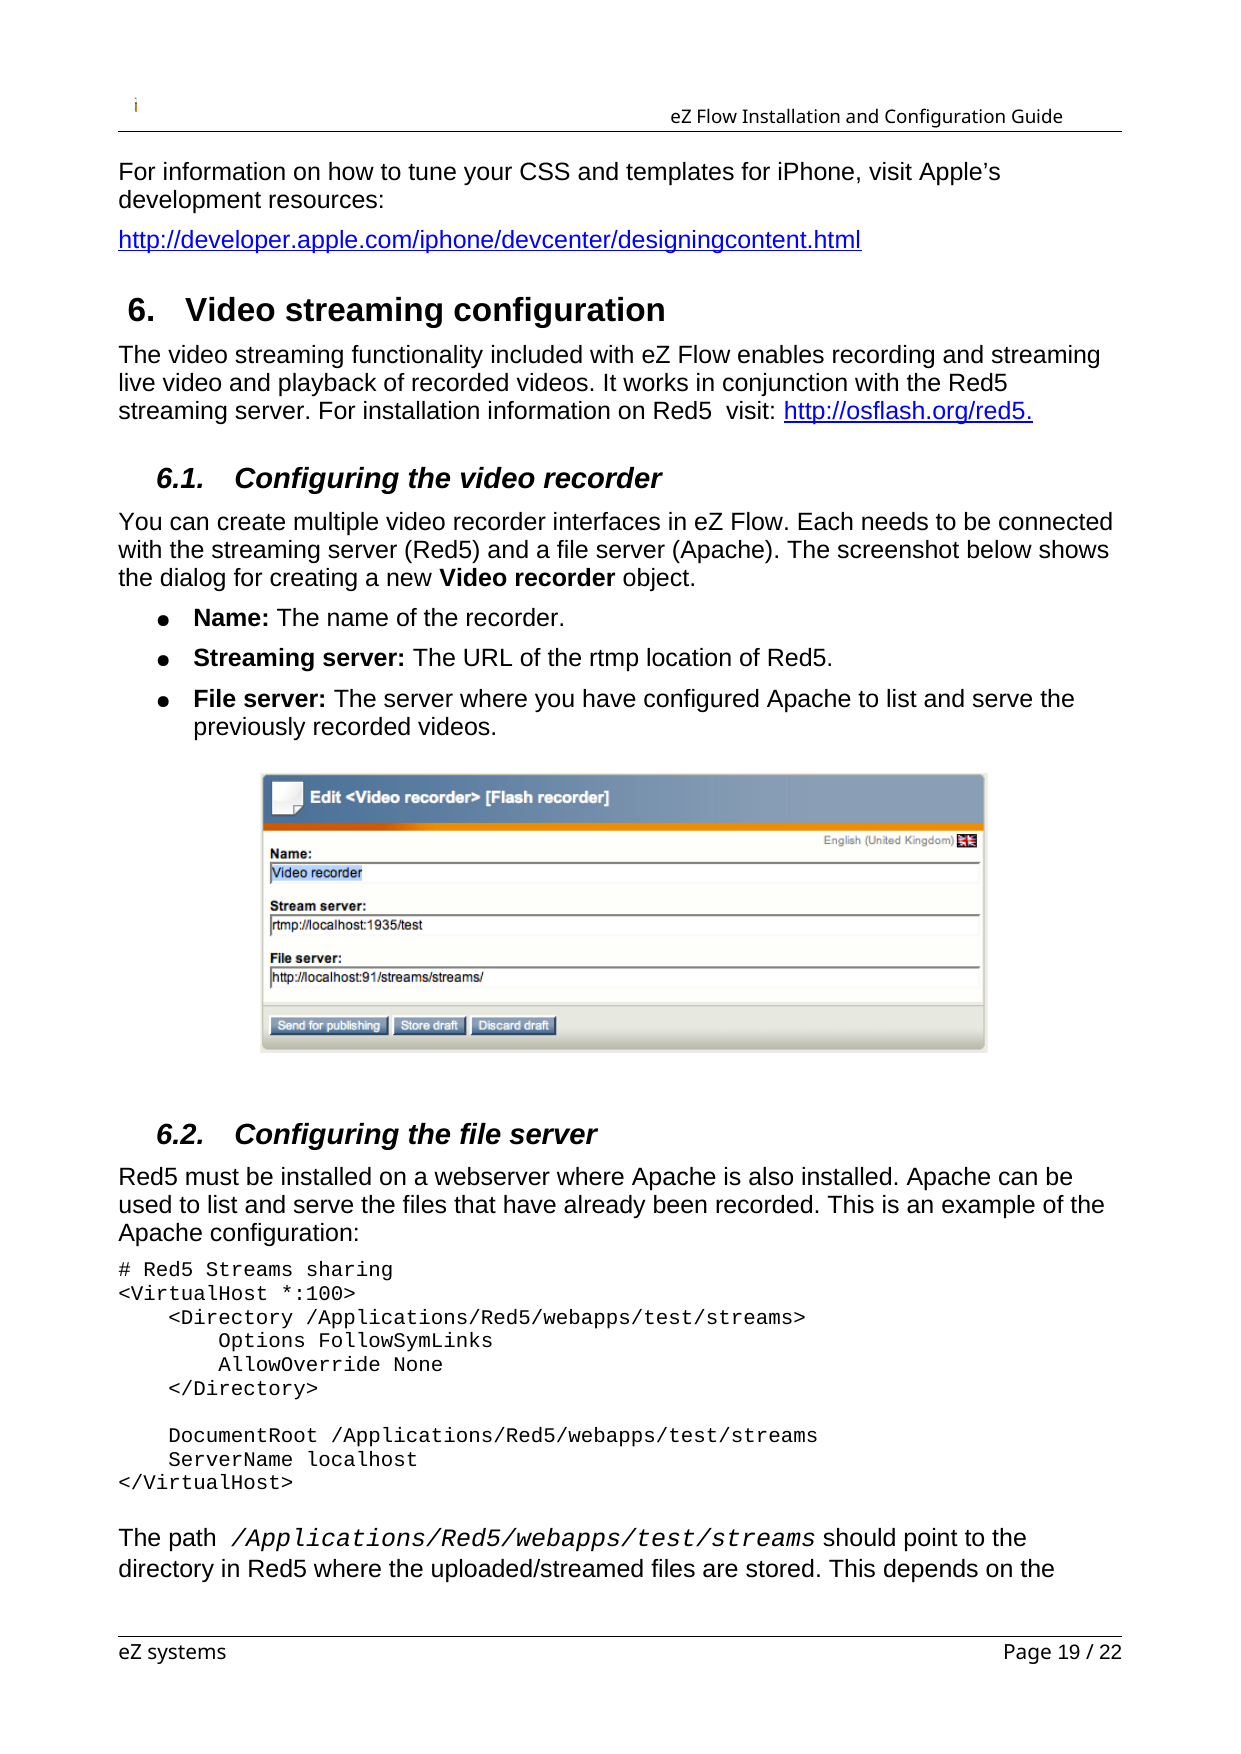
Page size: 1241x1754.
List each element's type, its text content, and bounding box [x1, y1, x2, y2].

text Options FollowSymLinks [118, 1330, 1122, 1354]
text # Red5 Streams sharing [118, 1259, 1122, 1283]
text AllowOverride None [118, 1354, 1122, 1378]
list Streaming server: The URL of the rtmp location of Red5. [156, 644, 1122, 672]
text <Directory /Applications/Red5/webapps/test/streams> [118, 1307, 1122, 1330]
text ServerName localhost [118, 1449, 1122, 1472]
text </Directory> [118, 1378, 1122, 1401]
subtitle Video streaming configuration [118, 291, 1122, 329]
text <VirtualHost *:100> [118, 1283, 1122, 1307]
list Name: The name of the recorder. [156, 604, 1122, 632]
subtitle Configuring the video recorder [148, 462, 1122, 495]
text For information on how to tune your CSS and templates for iPhone, visit Apple’s development resources: [118, 158, 1122, 213]
picture [260, 773, 988, 1053]
text DocumentRoot /Applications/Red5/webapps/test/streams [118, 1425, 1122, 1449]
text </VirtualHost> [118, 1472, 1122, 1496]
list File server: The server where you have configured Apache to list and serve the previously recorded videos. [156, 685, 1122, 741]
text The path /Applications/Red5/webapps/test/streams should point to the directory in Red5 where the uploaded/streamed files are stored. This depends on the [118, 1524, 1122, 1582]
text Red5 must be installed on a webserver where Apache is also installed. Apache can be used to list and serve the files that have already been recorded. This is an example of the Apache configuration: [118, 1163, 1122, 1247]
text You can create multiple video recorder interfaces in eZ Flow. Each needs to be connected with the streaming server (Red5) and a file server (Apache). The screenshot below shows the dialog for creating a new Video recorder object. [118, 508, 1122, 591]
text The video streaming functionality included with eZ Flow enables recording and streaming live video and playback of recorded videos. It works in conjunction with the Red5 streaming server. For installation information on Red5 visit: http://osflash.org/red5. [118, 341, 1122, 425]
text http://developer.apple.com/iphone/devcenter/designingcontent.html [118, 226, 1122, 254]
subtitle Configuring the file server [148, 1118, 1122, 1151]
